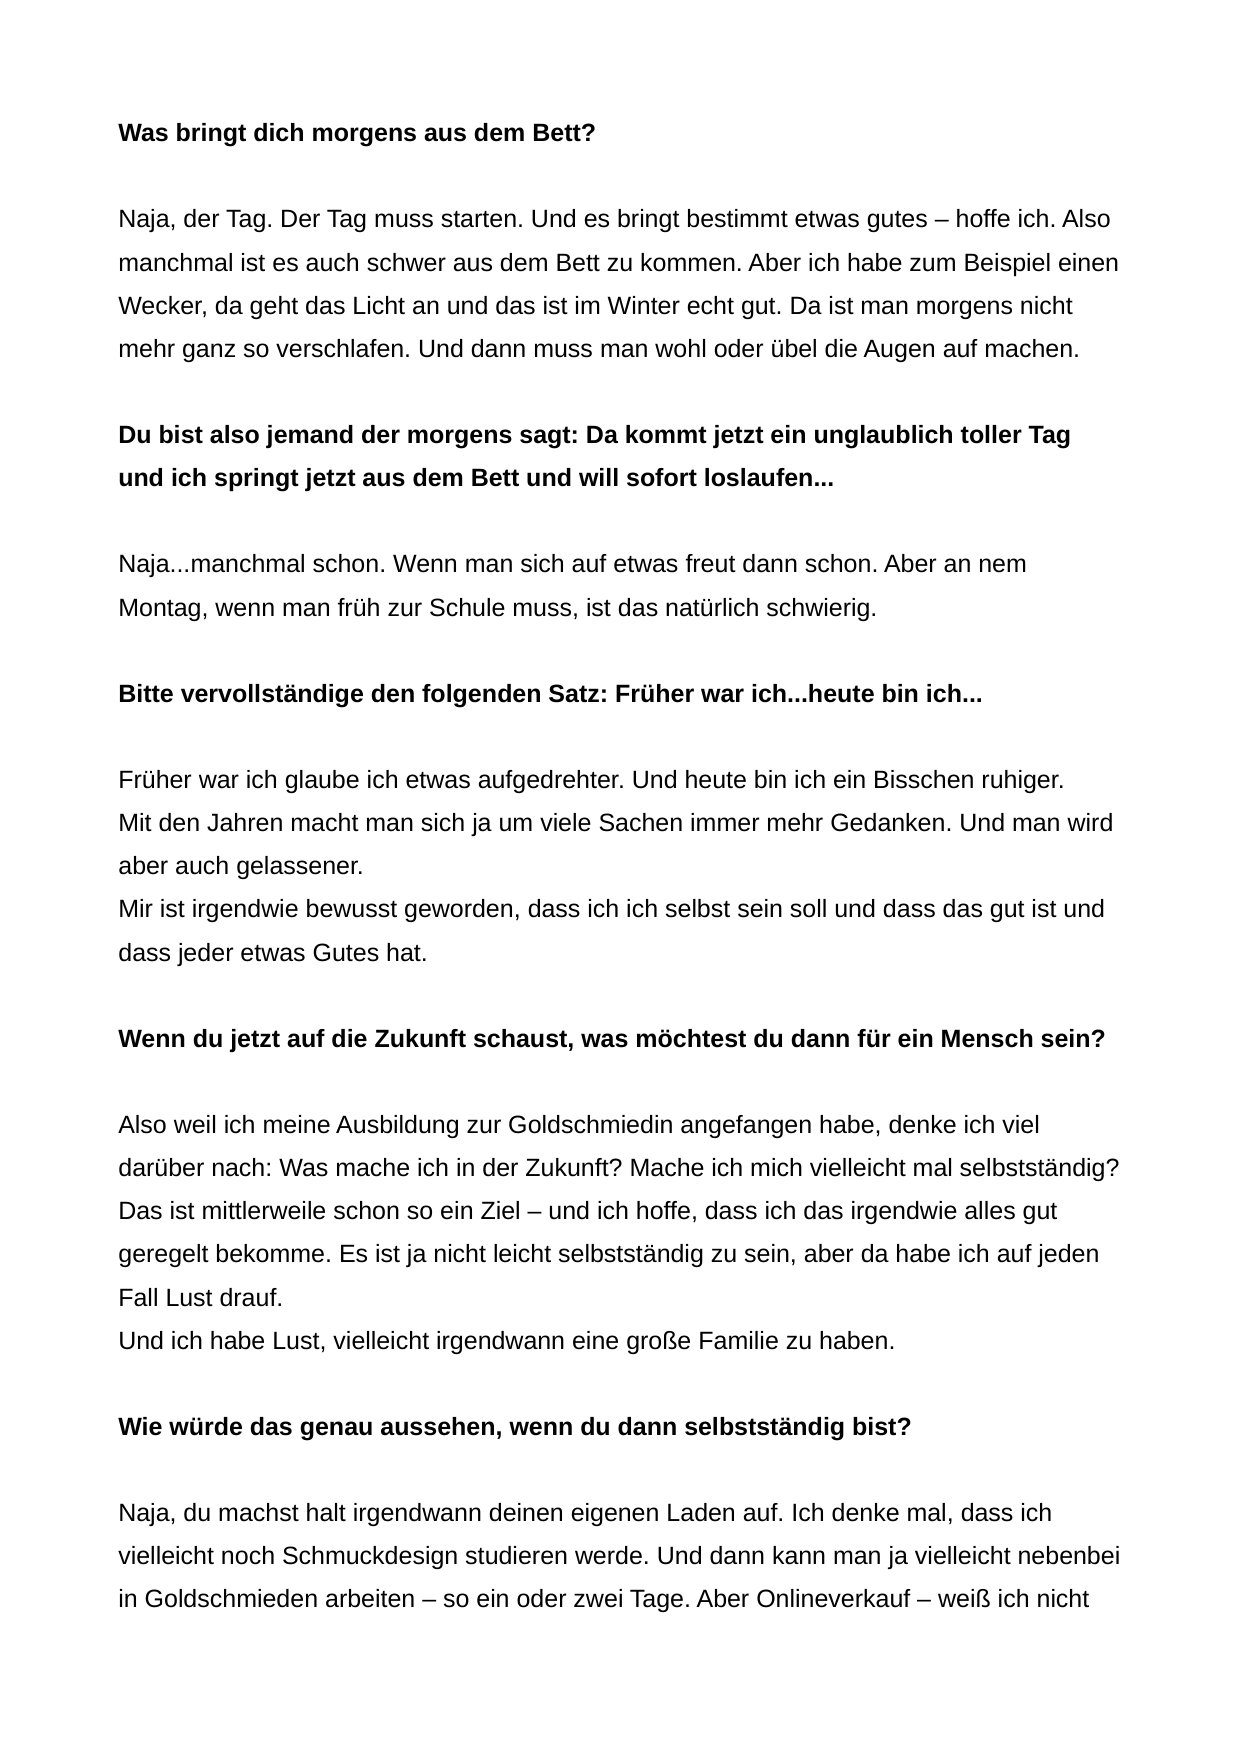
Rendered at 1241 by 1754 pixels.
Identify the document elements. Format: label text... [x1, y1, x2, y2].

text Naja, der Tag. Der Tag muss starten. Und es bringt bestimmt etwas gutes – hoffe ich. Also manchmal ist es auch schwer aus dem Bett zu kommen. Aber ich habe zum Beispiel einen Wecker, da geht das Licht an und das ist im Winter echt gut. Da ist man morgens nicht mehr ganz so verschlafen. Und dann muss man wohl oder übel die Augen auf machen. [118, 204, 1122, 362]
text Früher war ich glaube ich etwas aufgedrehter. Und heute bin ich ein Bisschen ruhiger. [118, 765, 1122, 794]
text Du bist also jemand der morgens sagt: Da kommt jetzt ein unglaublich toller Tag und ich springt jetzt aus dem Bett und will sofort loslaufen... [118, 420, 1122, 492]
text Also weil ich meine Ausbildung zur Goldschmiedin angefangen habe, denke ich viel darüber nach: Was mache ich in der Zukunft? Mache ich mich vielleicht mal selbstständig? Das ist mittlerweile schon so ein Ziel – und ich hoffe, dass ich das irgendwie alles gut geregelt bekomme. Es ist ja nicht leicht selbstständig zu sein, aber da habe ich auf jeden Fall Lust drauf. [118, 1110, 1122, 1311]
text Was bringt dich morgens aus dem Bett? [118, 118, 1122, 147]
text Wie würde das genau aussehen, wenn du dann selbstständig bist? [118, 1412, 1122, 1441]
text Wenn du jetzt auf die Zukunft schaust, was möchtest du dann für ein Mensch sein? [118, 1024, 1122, 1052]
text Und ich habe Lust, vielleicht irgendwann eine große Familie zu haben. [118, 1326, 1122, 1354]
text Naja, du machst halt irgendwann deinen eigenen Laden auf. Ich denke mal, dass ich vielleicht noch Schmuckdesign studieren werde. Und dann kann man ja vielleicht nebenbei in Goldschmieden arbeiten – so ein oder zwei Tage. Aber Onlineverkauf – weiß ich nicht [118, 1498, 1122, 1613]
text Naja...manchmal schon. Wenn man sich auf etwas freut dann schon. Aber an nem Montag, wenn man früh zur Schule muss, ist das natürlich schwierig. [118, 549, 1122, 621]
text Bitte vervollständige den folgenden Satz: Früher war ich...heute bin ich... [118, 679, 1122, 707]
text Mit den Jahren macht man sich ja um viele Sachen immer mehr Gedanken. Und man wird aber auch gelassener. Mir ist irgendwie bewusst geworden, dass ich ich selbst sein soll und dass das gut ist und dass jeder etwas Gutes hat. [118, 808, 1122, 966]
